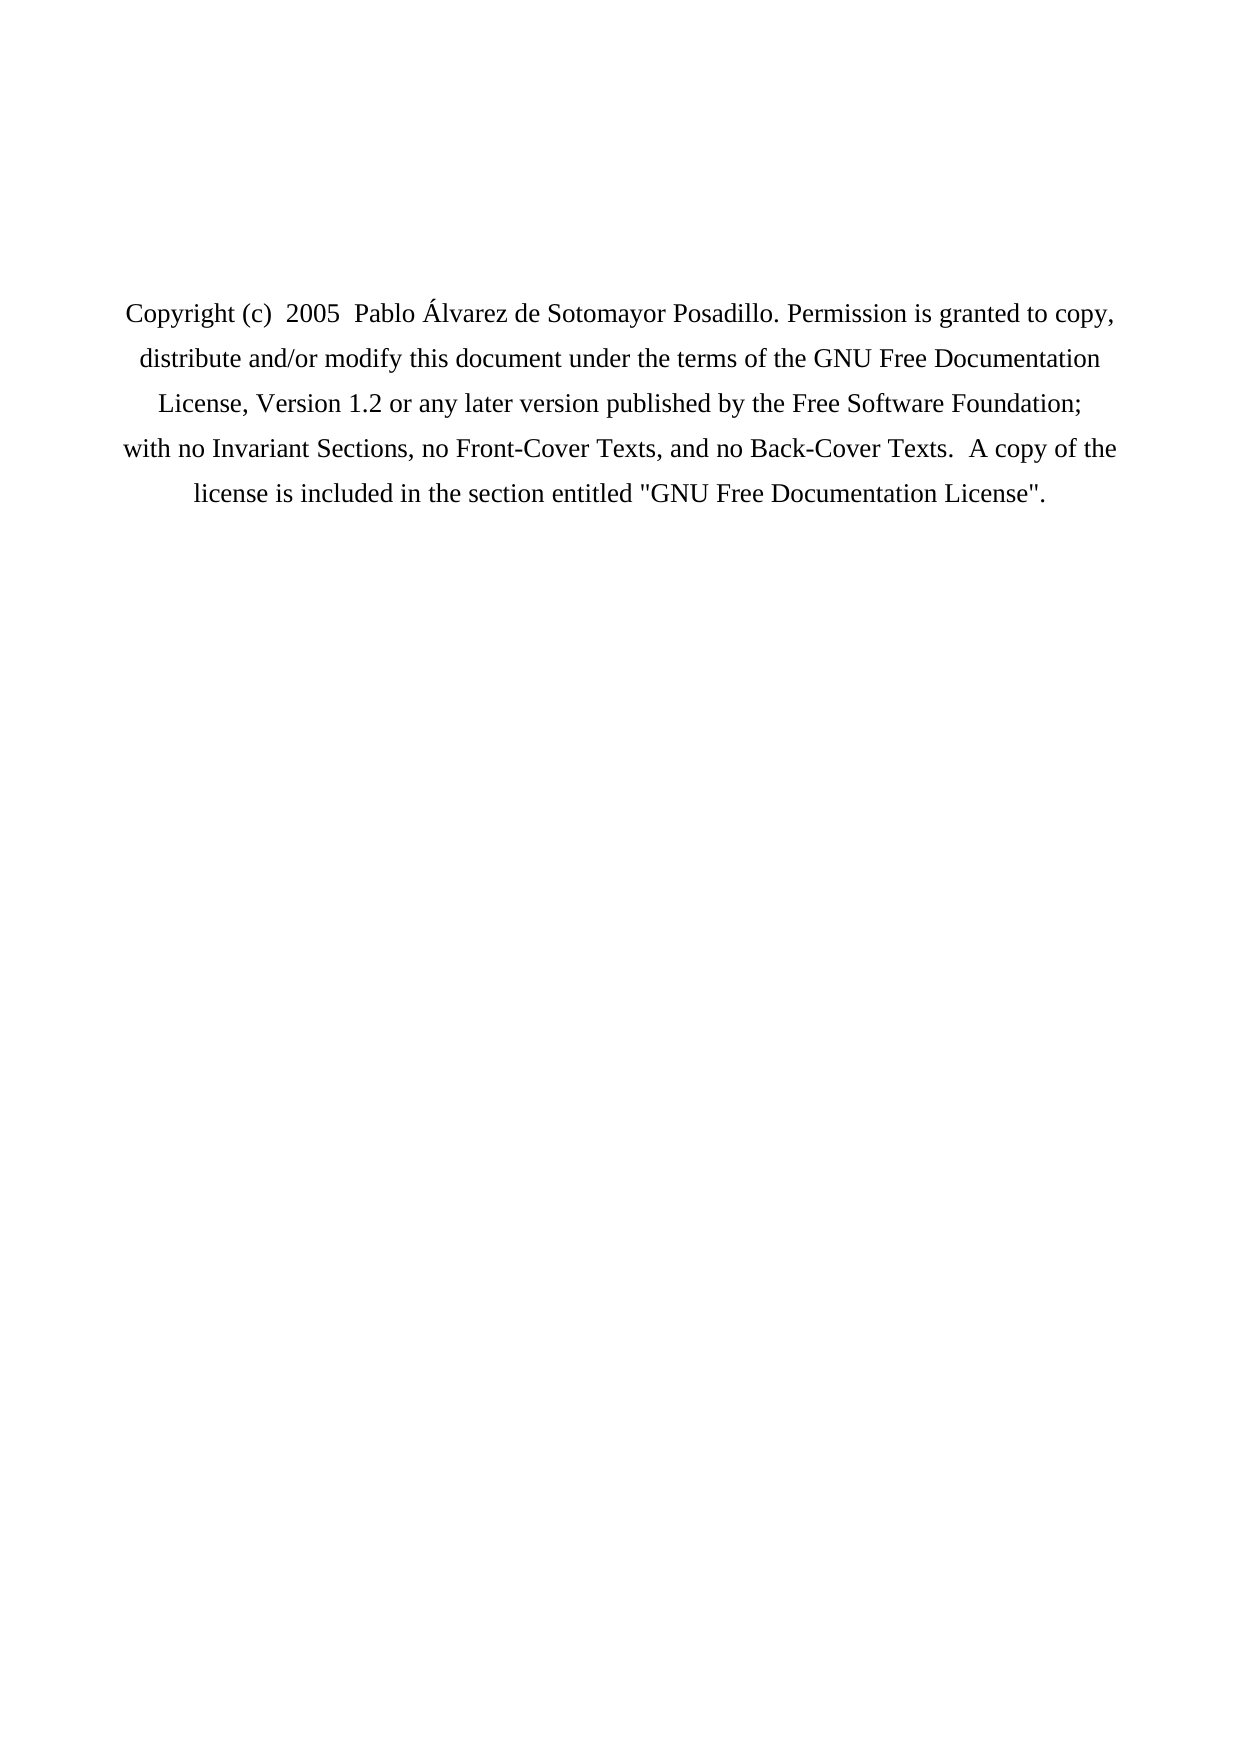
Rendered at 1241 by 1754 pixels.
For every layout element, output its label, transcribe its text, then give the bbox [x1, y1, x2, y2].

text Copyright (c) 2005 Pablo Álvarez de Sotomayor Posadillo. Permission is granted to copy, distribute and/or modify this document under the terms of the GNU Free Documentation License, Version 1.2 or any later version published by the Free Software Foundation; with no Invariant Sections, no Front-Cover Texts, and no Back-Cover Texts. A copy of the license is included in the section entitled "GNU Free Documentation License". [118, 298, 1122, 508]
